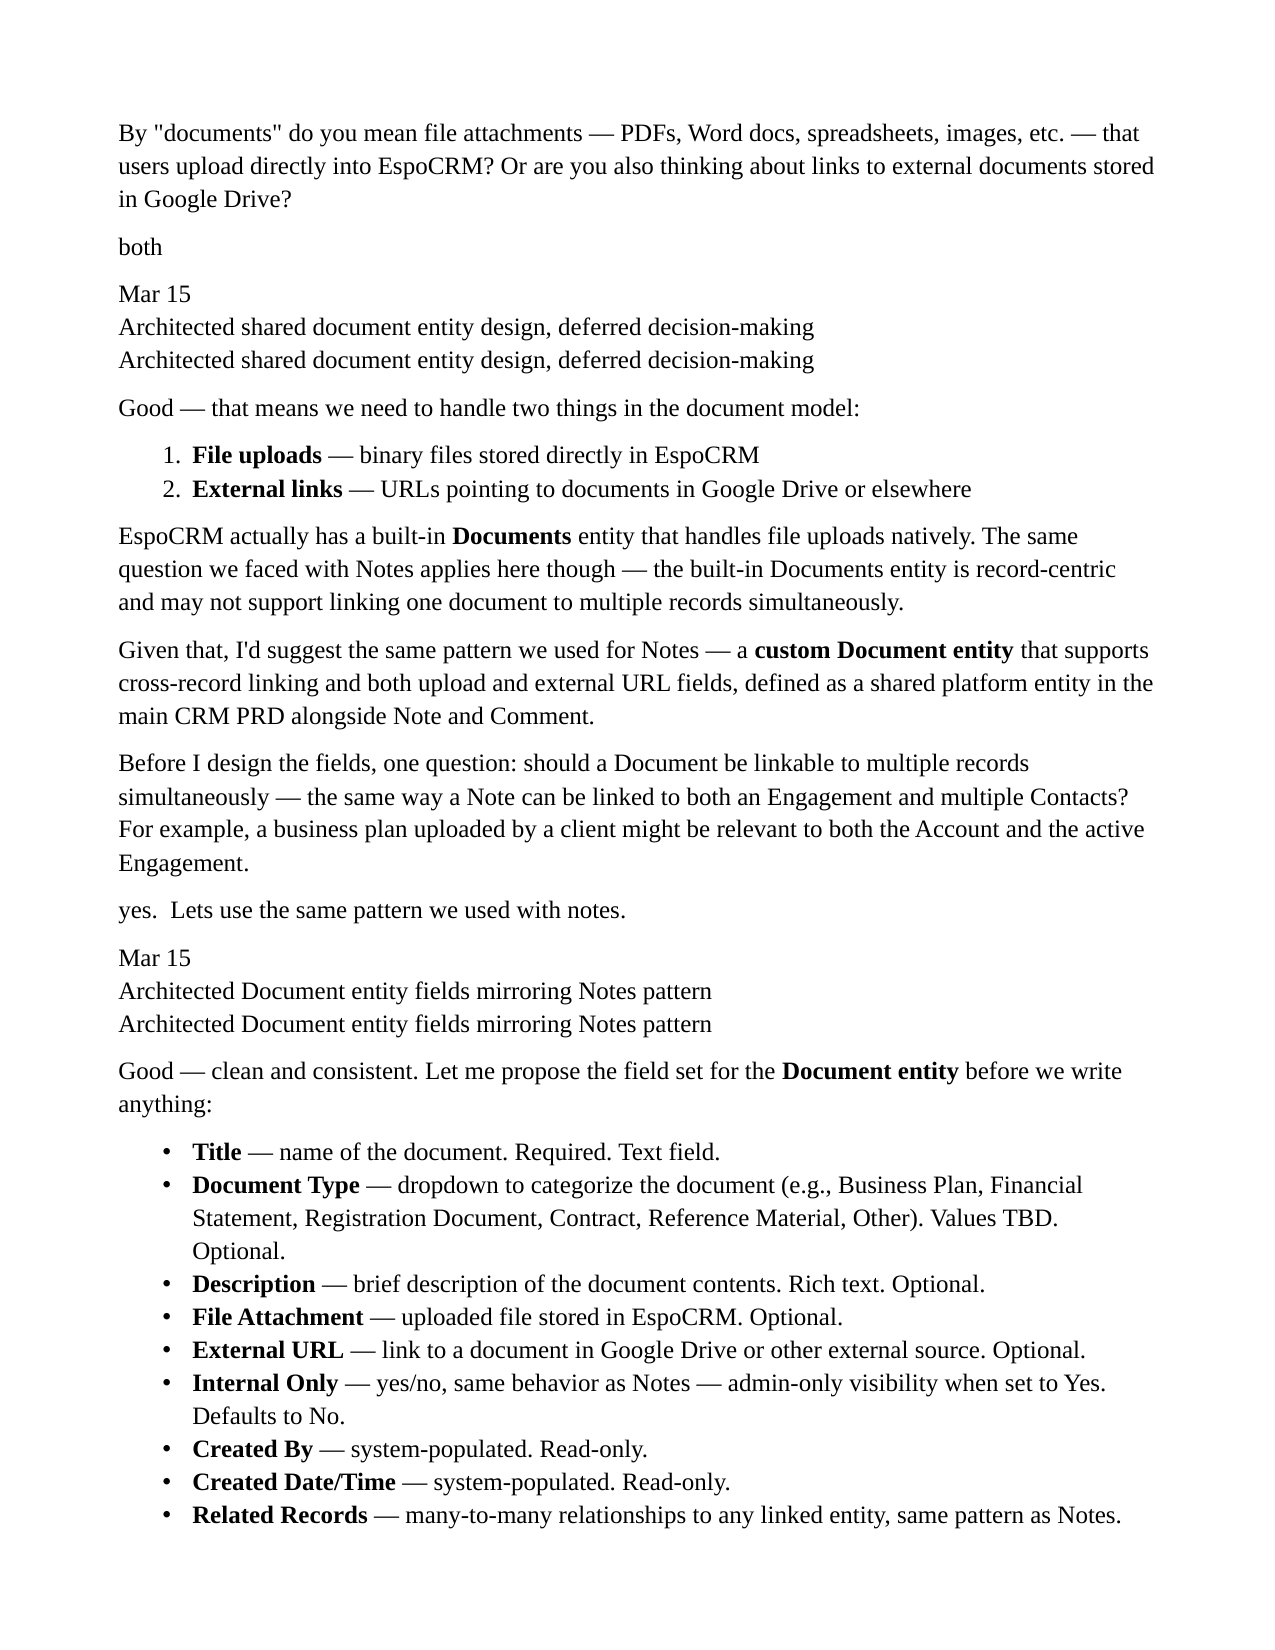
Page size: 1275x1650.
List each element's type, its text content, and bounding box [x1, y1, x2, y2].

text yes. Lets use the same pattern we used with notes. [118, 895, 1157, 924]
list Related Records — many-to-many relationships to any linked entity, same pattern as Notes. [162, 1500, 1157, 1529]
list Created By — system-populated. Read-only. [162, 1434, 1157, 1463]
text Before I design the fields, one question: should a Document be linkable to multiple records simultaneously — the same way a Note can be linked to both an Engagement and multiple Contacts? For example, a business plan uploaded by a client might be relevant to both the Account and the active Engagement. [118, 748, 1157, 876]
text both [118, 232, 1157, 261]
list Title — name of the document. Required. Text field. [162, 1137, 1157, 1166]
text Mar 15 [118, 943, 1157, 972]
list File Attachment — uploaded file stored in EspoCRM. Optional. [162, 1302, 1157, 1331]
text Architected shared document entity design, deferred decision-making [118, 345, 1157, 374]
text EspoCRM actually has a built-in Documents entity that handles file uploads natively. The same question we faced with Notes applies here though — the built-in Documents entity is record-centric and may not support linking one document to multiple records simultaneously. [118, 521, 1157, 616]
list Created Date/Time — system-populated. Read-only. [162, 1467, 1157, 1496]
list Description — brief description of the document contents. Rich text. Optional. [162, 1269, 1157, 1298]
text Given that, I'd suggest the same pattern we used for Notes — a custom Document entity that supports cross-record linking and both upload and external URL fields, defined as a shared platform entity in the main CRM PRD alongside Note and Comment. [118, 635, 1157, 730]
list Internal Only — yes/no, same behavior as Notes — admin-only visibility when set to Yes. Defaults to No. [162, 1368, 1157, 1430]
list External links — URLs pointing to documents in Google Drive or elsewhere [162, 474, 1157, 502]
list File uploads — binary files stored directly in EspoCRM [162, 441, 1157, 469]
text Good — clean and consistent. Let me propose the field set for the Document entity before we write anything: [118, 1056, 1157, 1118]
text Architected Document entity fields mirroring Notes pattern [118, 1009, 1157, 1038]
text Good — that means we need to handle two things in the document model: [118, 393, 1157, 422]
list External URL — link to a document in Google Drive or other external source. Optional. [162, 1335, 1157, 1364]
list Document Type — dropdown to categorize the document (e.g., Business Plan, Financial Statement, Registration Document, Contract, Reference Material, Other). Values TBD. Optional. [162, 1170, 1157, 1265]
text Architected Document entity fields mirroring Notes pattern [118, 976, 1157, 1004]
text By "documents" do you mean file attachments — PDFs, Word docs, spreadsheets, images, etc. — that users upload directly into EspoCRM? Or are you also thinking about links to external documents stored in Google Drive? [118, 118, 1157, 213]
text Architected shared document entity design, deferred decision-making [118, 312, 1157, 341]
text Mar 15 [118, 279, 1157, 308]
